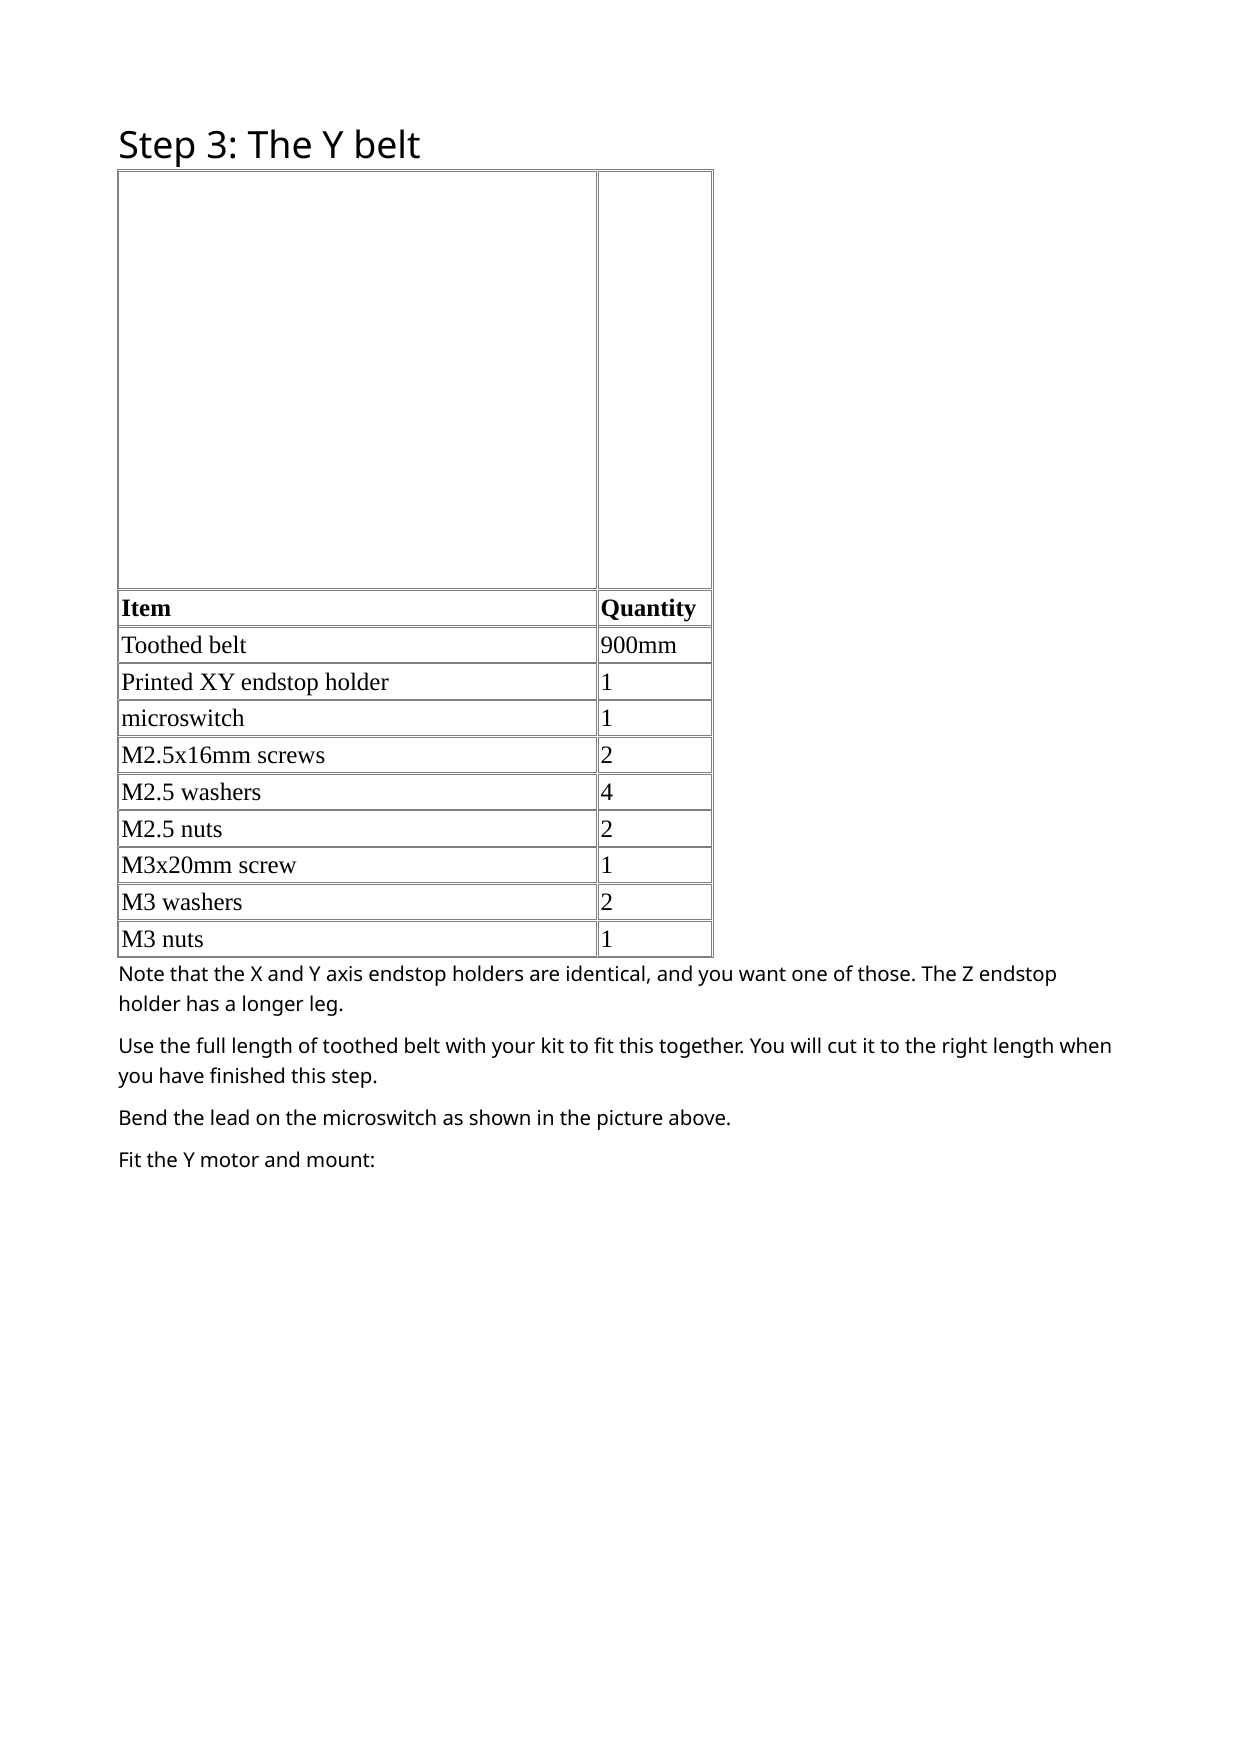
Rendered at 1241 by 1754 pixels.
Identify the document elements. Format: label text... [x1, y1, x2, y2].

text Note that the X and Y axis endstop holders are identical, and you want one of those. The Z endstop holder has a longer leg. [118, 958, 1122, 1017]
table_cell 4 [599, 775, 711, 809]
table_cell 1 [599, 848, 711, 882]
table_cell 1 [599, 664, 711, 698]
table_cell Item [119, 591, 596, 625]
text Use the full length of toothed belt with your kit to fit this together. You will cut it to the right length when you have finished this step. [118, 1030, 1122, 1089]
table_cell Toothed belt [119, 628, 596, 662]
table_cell microswitch [119, 701, 596, 735]
table_cell Printed XY endstop holder [119, 664, 596, 698]
table_cell Quantity [599, 591, 711, 625]
table_header [119, 172, 596, 588]
table_cell M2.5 nuts [119, 811, 596, 846]
table_header [599, 172, 711, 588]
table_cell 1 [599, 922, 711, 956]
table_cell M2.5 washers [119, 775, 596, 809]
text Bend the lead on the microswitch as shown in the picture above. [118, 1102, 1122, 1131]
table_cell M2.5x16mm screws [119, 738, 596, 772]
table_cell 2 [599, 885, 711, 919]
table_cell 1 [599, 701, 711, 735]
table_cell M3x20mm screw [119, 848, 596, 882]
table_cell M3 washers [119, 885, 596, 919]
table_cell 900mm [599, 628, 711, 662]
table_cell 2 [599, 738, 711, 772]
subtitle Step 3: The Y belt [118, 118, 1122, 169]
text Fit the Y motor and mount: [118, 1144, 1122, 1174]
table_cell M3 nuts [119, 922, 596, 956]
table_cell 2 [599, 811, 711, 846]
